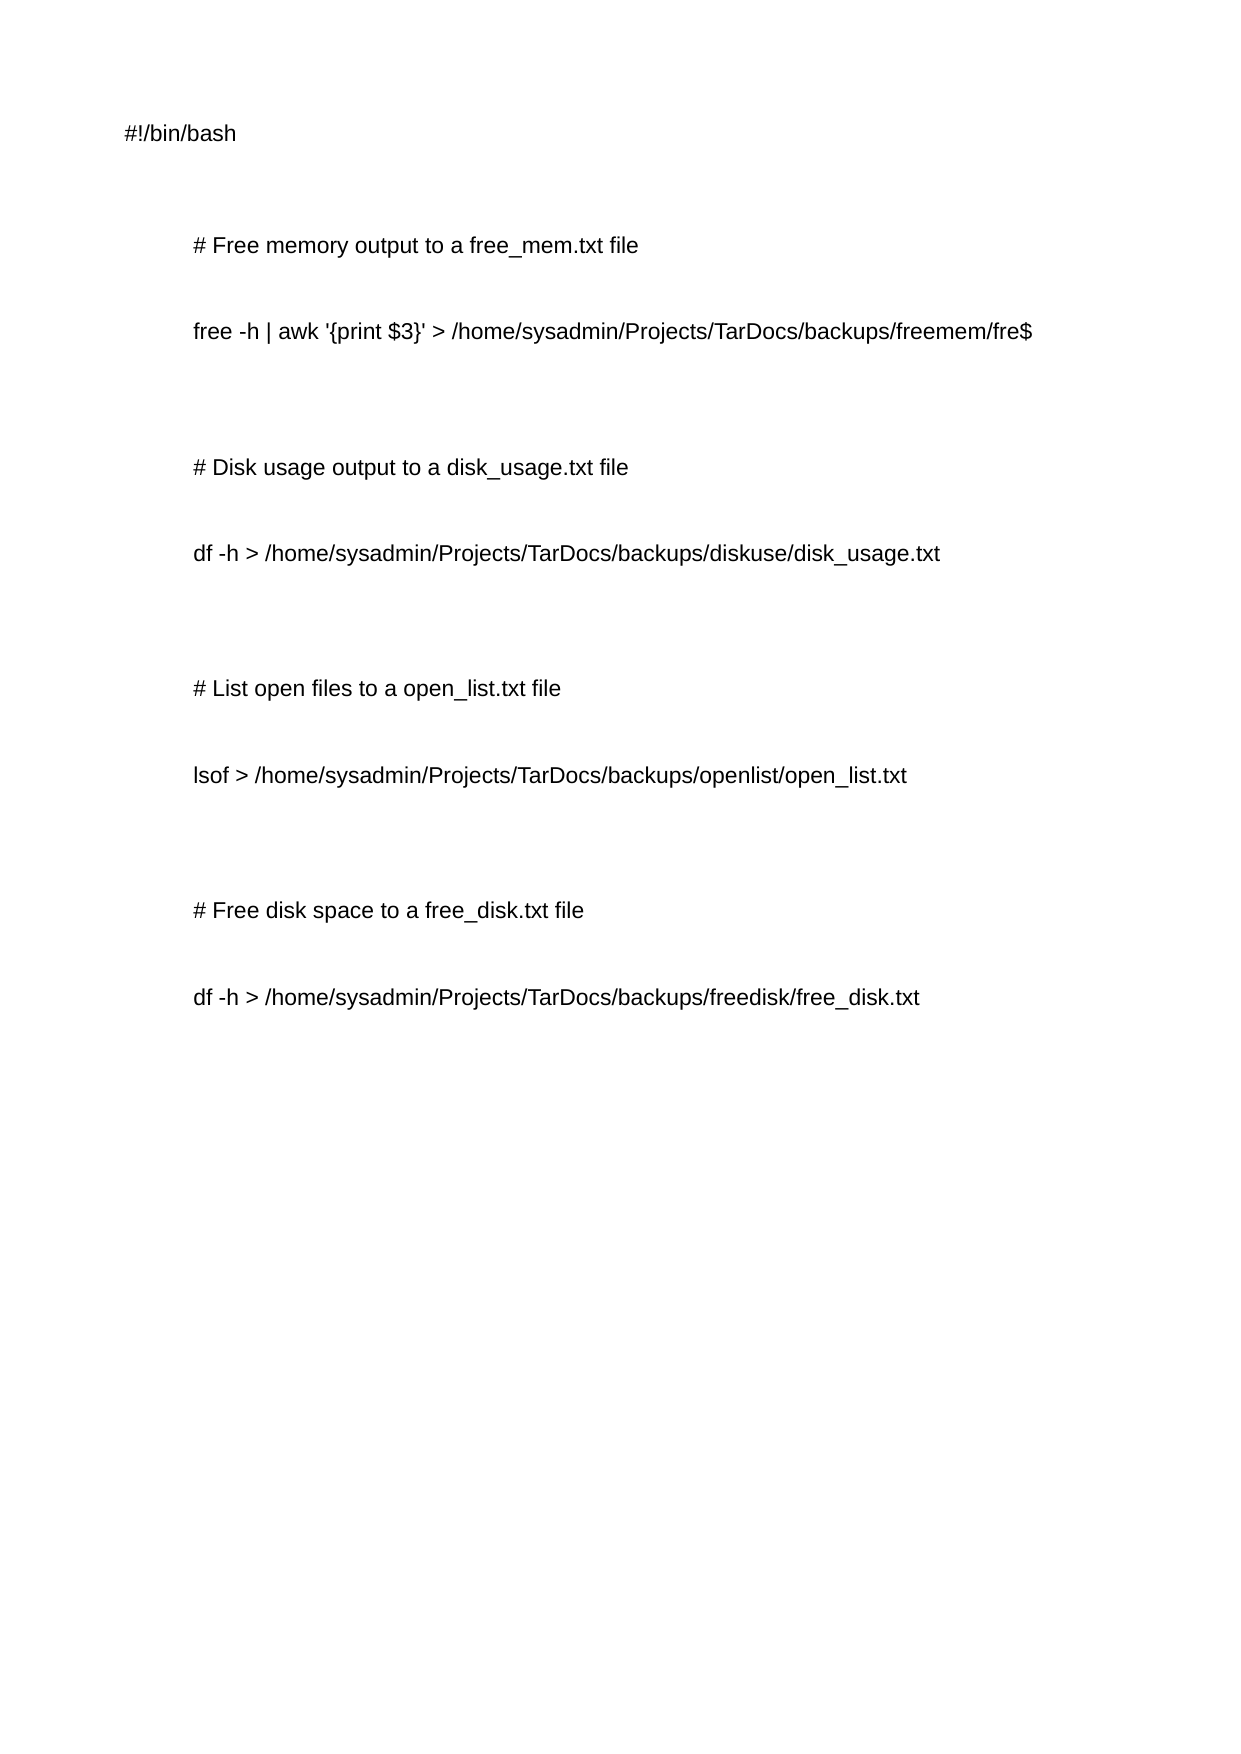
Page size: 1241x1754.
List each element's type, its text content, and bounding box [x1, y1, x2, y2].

text lsof > /home/sysadmin/Projects/TarDocs/backups/openlist/open_list.txt [193, 762, 1122, 788]
text # Free disk space to a free_disk.txt file [193, 897, 1122, 923]
text free -h | awk '{print $3}' > /home/sysadmin/Projects/TarDocs/backups/freemem/fre$ [193, 318, 1122, 344]
text #!/bin/bash [118, 118, 1122, 147]
text df -h > /home/sysadmin/Projects/TarDocs/backups/diskuse/disk_usage.txt [193, 540, 1122, 566]
text # Free memory output to a free_mem.txt file [193, 232, 1122, 258]
text # Disk usage output to a disk_usage.txt file [193, 453, 1122, 480]
text df -h > /home/sysadmin/Projects/TarDocs/backups/freedisk/free_disk.txt [193, 983, 1122, 1010]
text # List open files to a open_list.txt file [193, 675, 1122, 702]
